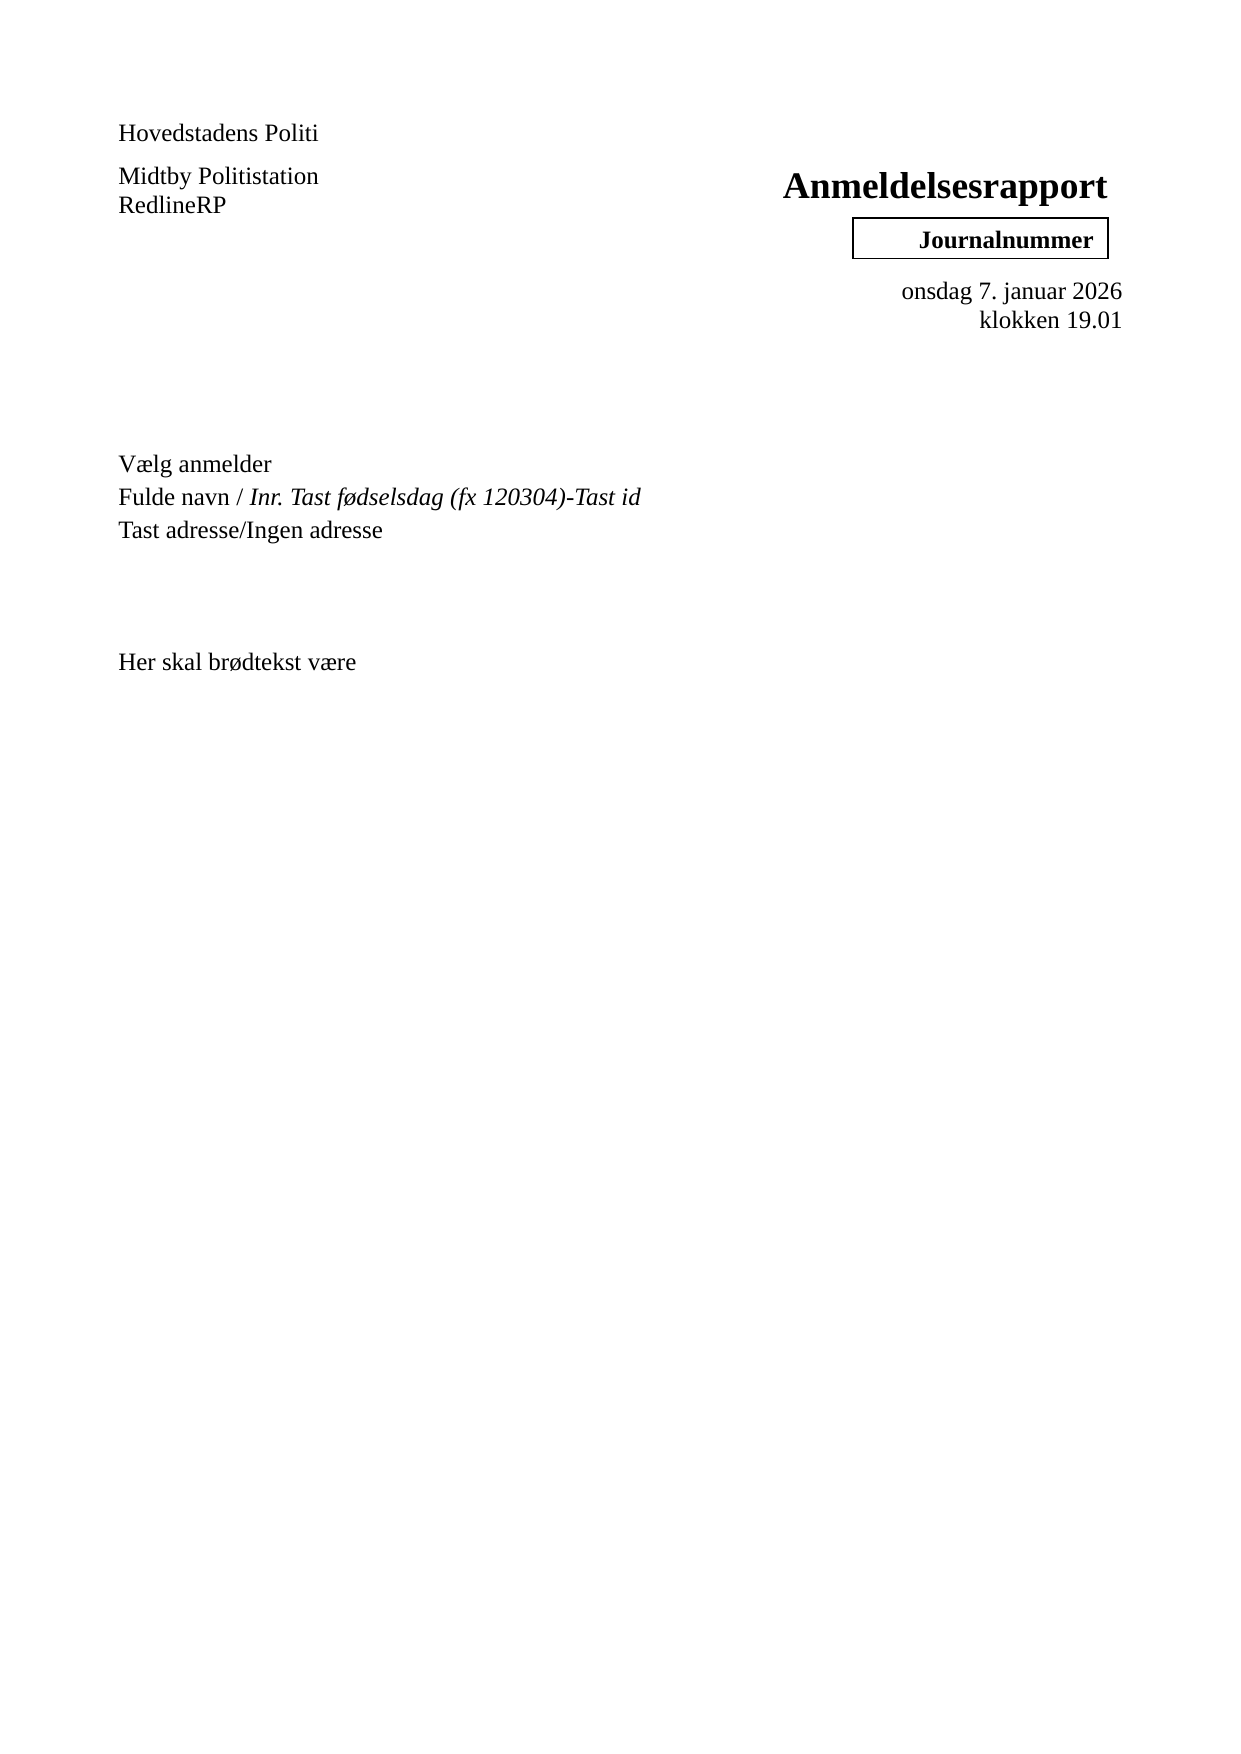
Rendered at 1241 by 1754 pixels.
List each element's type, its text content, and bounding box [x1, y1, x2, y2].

text Her skal brødtekst være [118, 614, 1122, 709]
text klokken 19.01 [118, 305, 1122, 334]
text Journalnummer [868, 226, 1093, 251]
text RedlineRP [118, 190, 1122, 219]
text Anmeldelsesrapport [585, 164, 1108, 206]
text Vælg anmelder Fulde navn / Inr. Tast fødselsdag (fx 120304)-Tast id Tast adresse/Ingen adresse [118, 449, 1122, 543]
text Hovedstadens Politi [118, 118, 1122, 147]
text Midtby Politistation [118, 161, 570, 190]
text onsdag 7. januar 2026 [118, 276, 1122, 305]
text Midtby Politistation [571, 161, 1122, 190]
